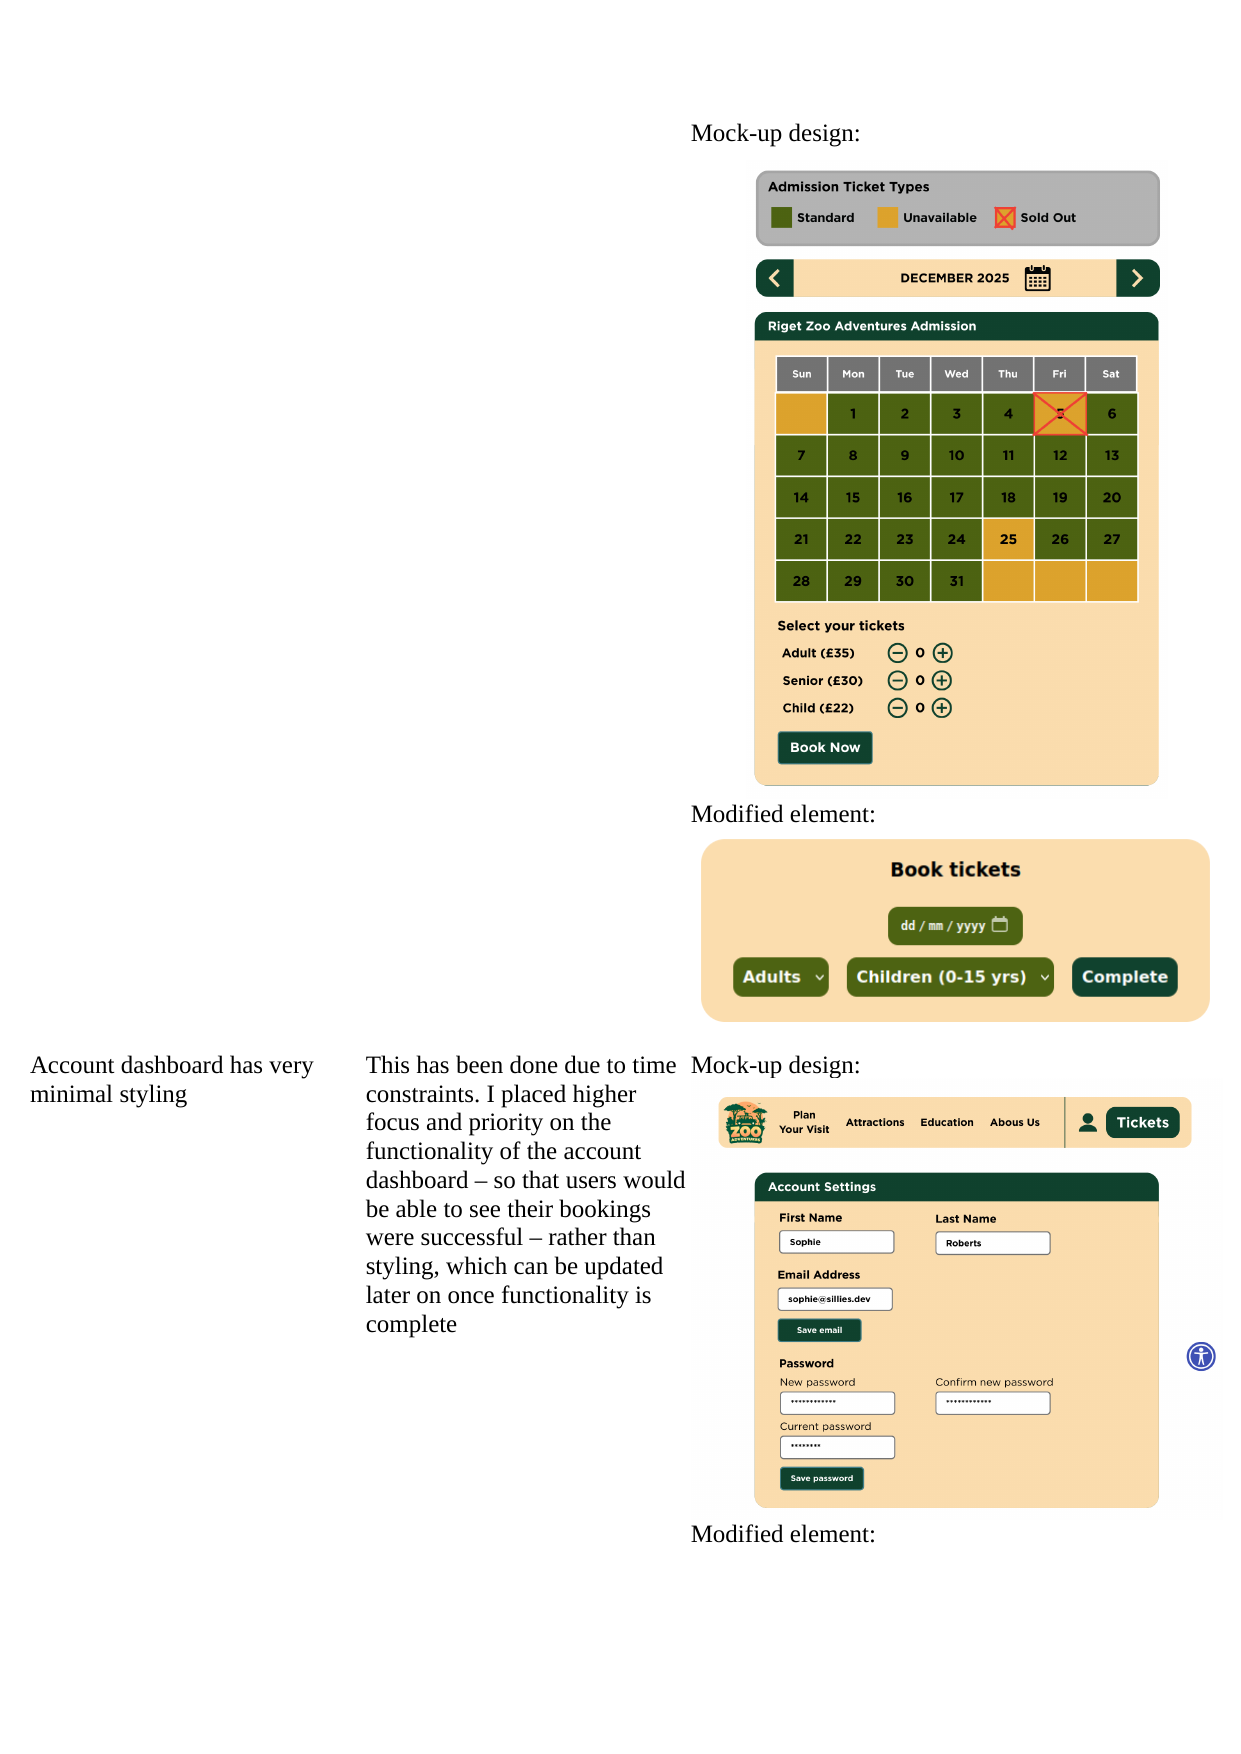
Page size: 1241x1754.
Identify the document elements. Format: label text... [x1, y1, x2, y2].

table_cell Mock-up design: Modified element: [691, 1050, 1223, 1078]
picture [690, 827, 1223, 1022]
picture [690, 1078, 1223, 1520]
table_cell [30, 118, 366, 1050]
table_cell Account dashboard has very minimal styling [30, 1050, 366, 1548]
table_cell Mock-up design: Modified element: [691, 118, 1223, 827]
table_cell This has been done due to time constraints. I placed higher focus and priority on the functionality of the account dashboard – so that users would be able to see their bookings were successful – rather than styling, which can be updated later on once functionality is complete [366, 1050, 691, 1548]
table_cell [366, 118, 691, 1050]
table_cell Mock-up design: Modified element: [691, 1520, 1223, 1548]
table_cell [691, 1022, 1223, 1050]
